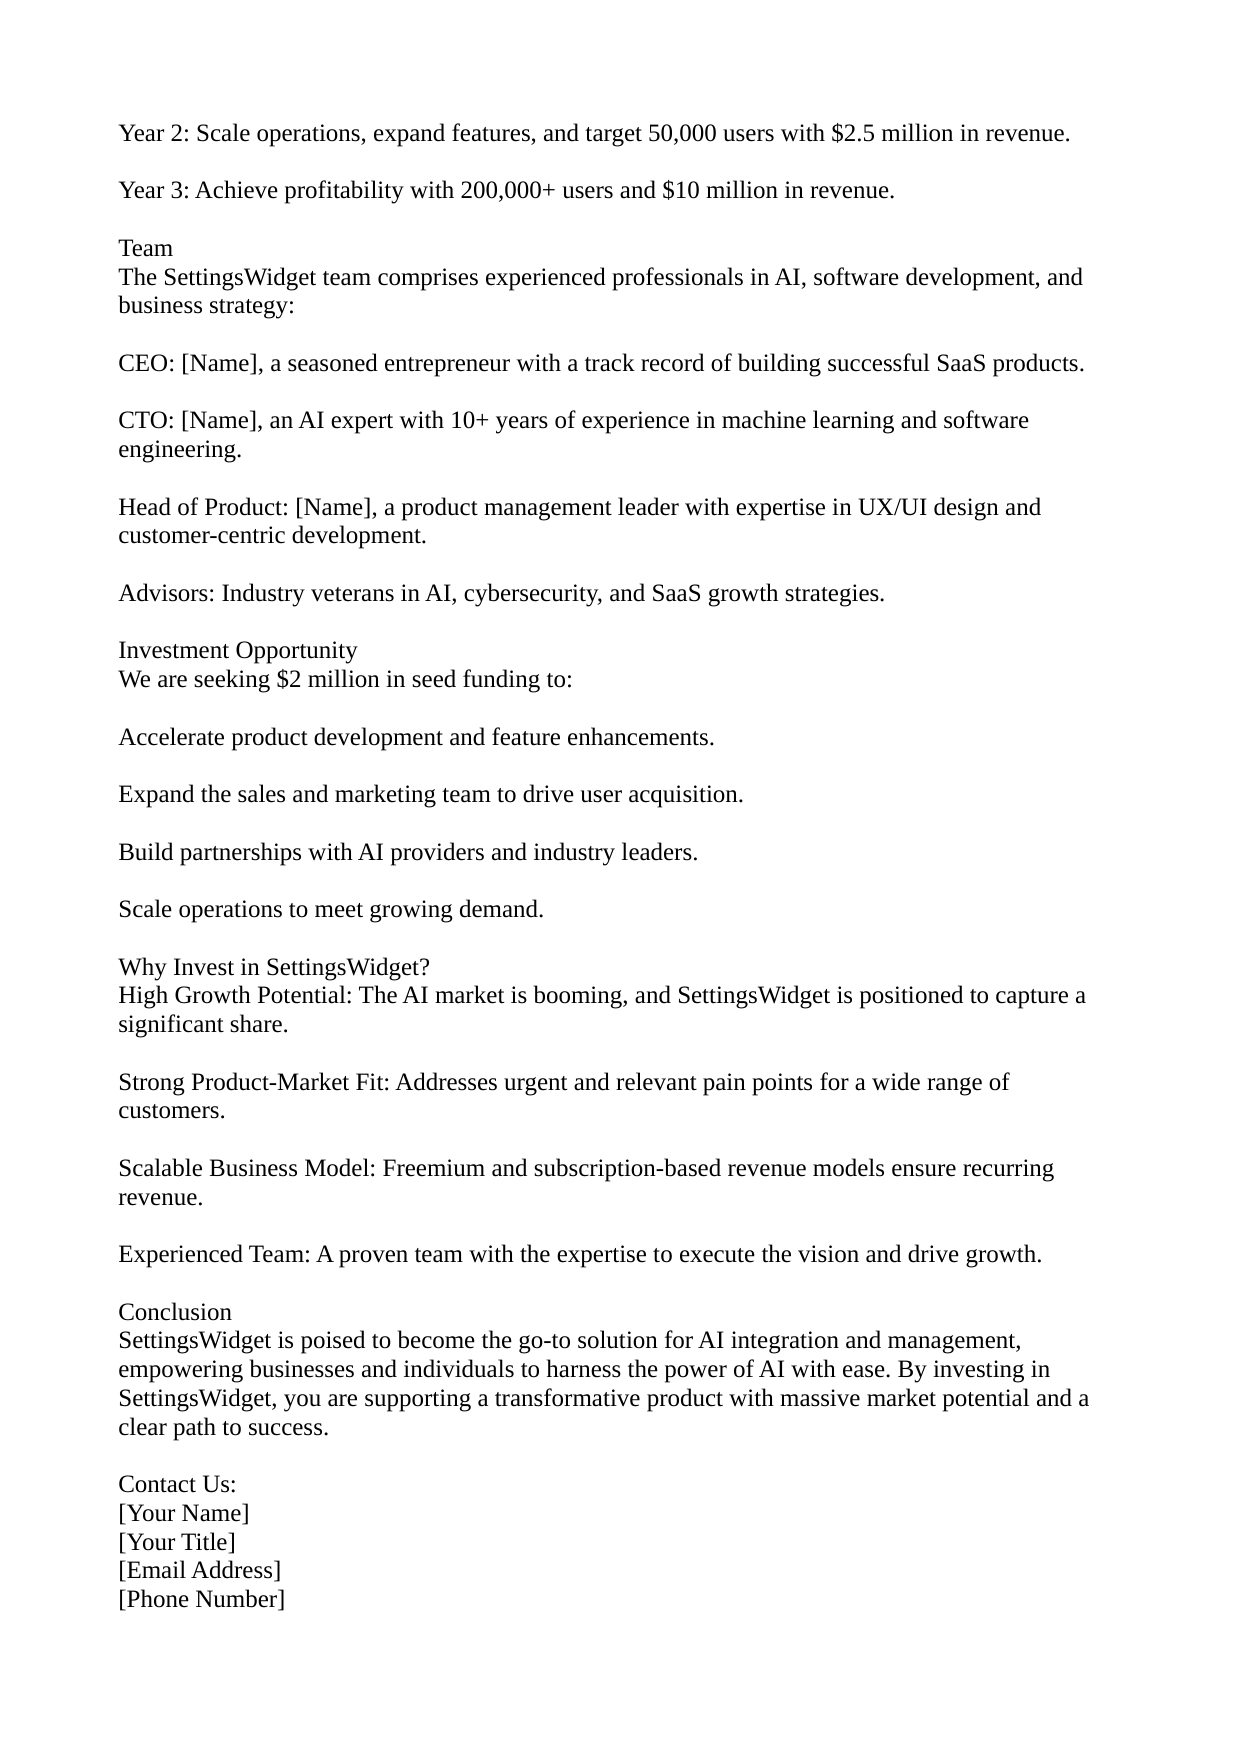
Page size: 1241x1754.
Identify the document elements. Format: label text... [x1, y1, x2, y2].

text Accelerate product development and feature enhancements. [118, 722, 1122, 751]
text Scale operations to meet growing demand. [118, 894, 1122, 923]
text High Growth Potential: The AI market is booming, and SettingsWidget is positioned to capture a significant share. [118, 981, 1122, 1038]
text Why Invest in SettingsWidget? [118, 952, 1122, 981]
text Head of Product: [Name], a product management leader with expertise in UX/UI design and customer-centric development. [118, 492, 1122, 549]
text [Your Name] [118, 1498, 1122, 1527]
text Scalable Business Model: Freemium and subscription-based revenue models ensure recurring revenue. [118, 1153, 1122, 1211]
text Conclusion [118, 1297, 1122, 1326]
text CTO: [Name], an AI expert with 10+ years of experience in machine learning and software engineering. [118, 406, 1122, 463]
text [Email Address] [118, 1556, 1122, 1584]
text Advisors: Industry veterans in AI, cybersecurity, and SaaS growth strategies. [118, 578, 1122, 607]
text The SettingsWidget team comprises experienced professionals in AI, software development, and business strategy: [118, 262, 1122, 319]
text Investment Opportunity [118, 636, 1122, 664]
text We are seeking $2 million in seed funding to: [118, 664, 1122, 693]
text SettingsWidget is poised to become the go-to solution for AI integration and management, empowering businesses and individuals to harness the power of AI with ease. By investing in SettingsWidget, you are supporting a transformative product with massive market potential and a clear path to success. [118, 1326, 1122, 1441]
text Build partnerships with AI providers and industry leaders. [118, 837, 1122, 866]
text Contact Us: [118, 1469, 1122, 1498]
text Experienced Team: A proven team with the expertise to execute the vision and drive growth. [118, 1239, 1122, 1268]
text Strong Product-Market Fit: Addresses urgent and relevant pain points for a wide range of customers. [118, 1067, 1122, 1124]
text Year 3: Achieve profitability with 200,000+ users and $10 million in revenue. [118, 176, 1122, 204]
text Expand the sales and marketing team to drive user acquisition. [118, 779, 1122, 808]
text [Phone Number] [118, 1584, 1122, 1613]
text Year 2: Scale operations, expand features, and target 50,000 users with $2.5 million in revenue. [118, 118, 1122, 147]
text CEO: [Name], a seasoned entrepreneur with a track record of building successful SaaS products. [118, 348, 1122, 377]
text [Your Title] [118, 1527, 1122, 1556]
text Team [118, 233, 1122, 262]
